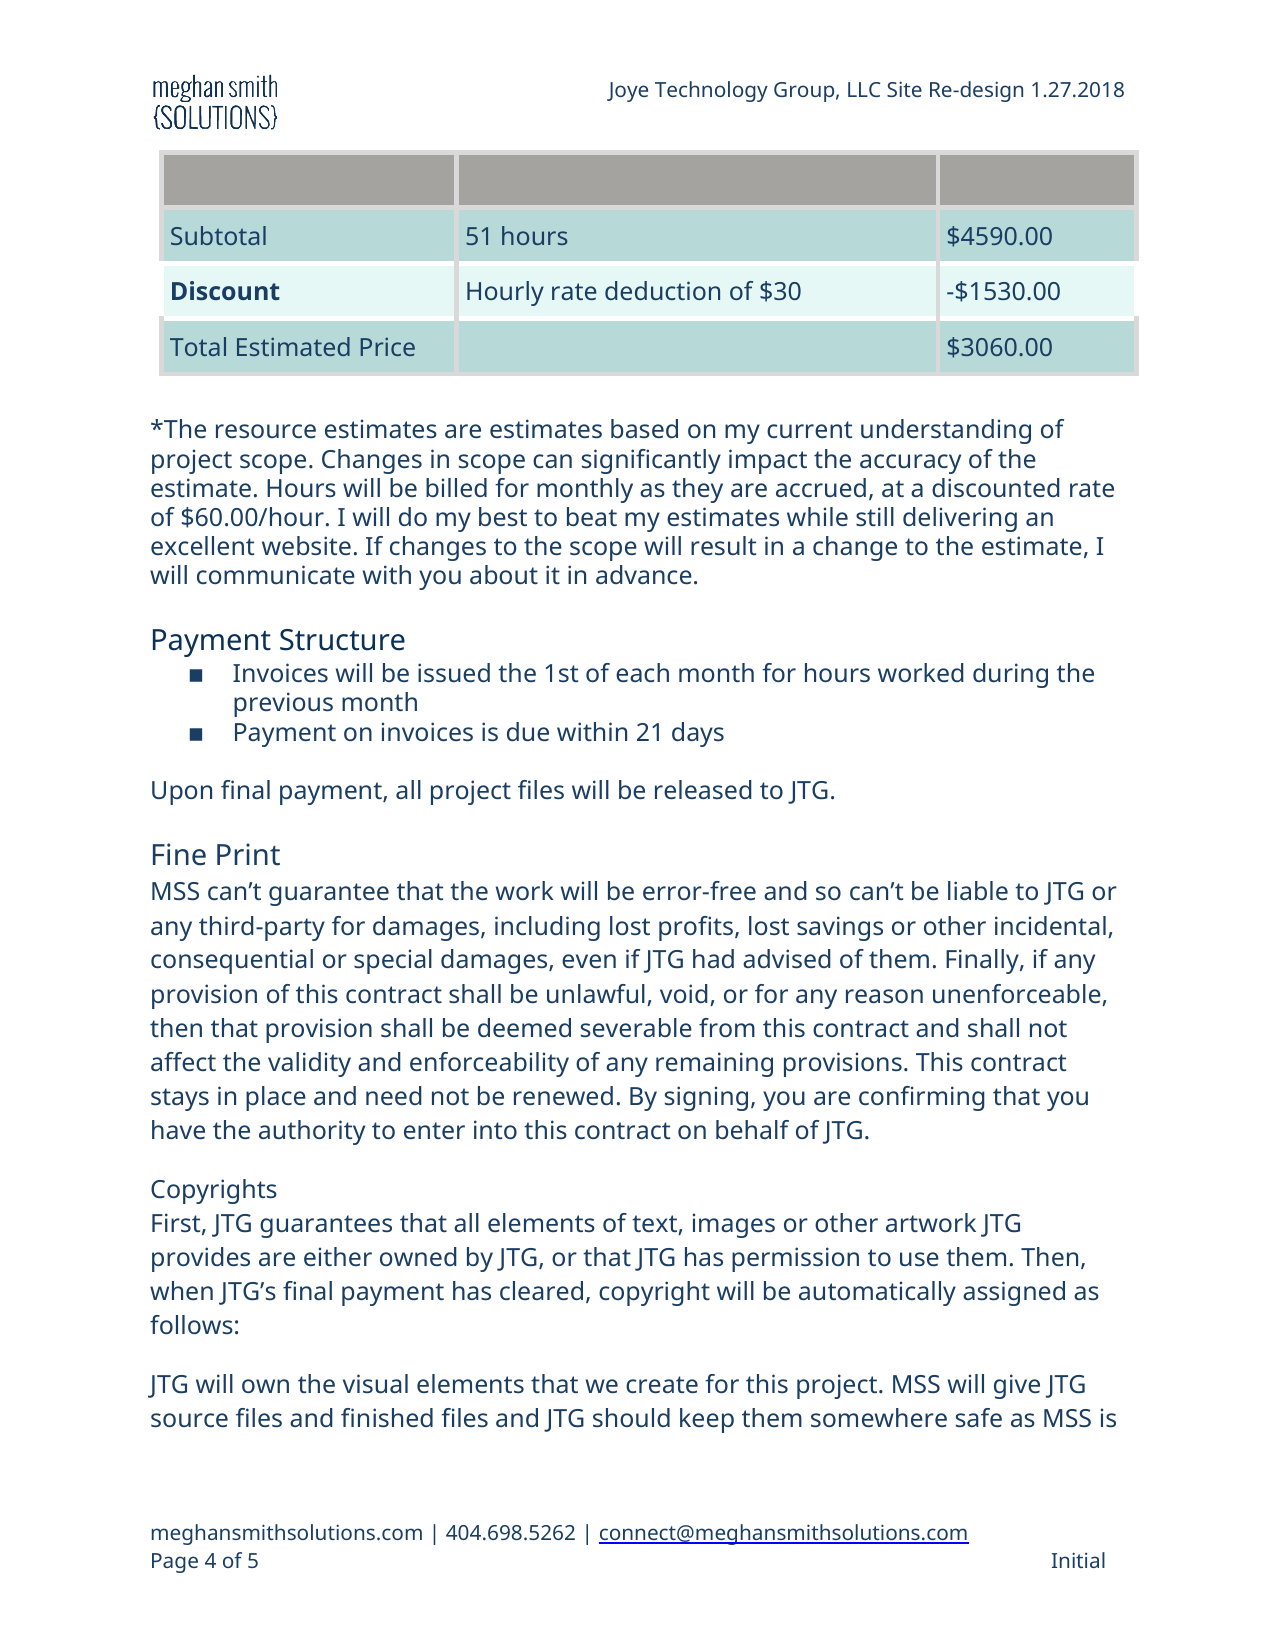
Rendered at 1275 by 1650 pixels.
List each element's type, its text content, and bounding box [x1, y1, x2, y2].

table_cell Total Estimated Price [164, 321, 454, 372]
table_cell [459, 321, 936, 372]
picture [154, 74, 281, 130]
text Upon final payment, all project files will be released to JTG. [150, 776, 1125, 805]
table_cell [459, 155, 936, 205]
table_cell Hourly rate deduction of $30 [459, 266, 936, 316]
table_cell Discount [164, 266, 454, 316]
table_cell [164, 155, 454, 205]
text Fine Print MSS can’t guarantee that the work will be error-free and so can’t be liable to JTG or any third-party for damages, including lost profits, lost savings or other incidental, consequential or special damages, even if JTG had advised of them. Finally, if any provision of this contract shall be unlawful, void, or for any reason unenforceable, then that provision shall be deemed severable from this contract and shall not affect the validity and enforceability of any remaining provisions. This contract stays in place and need not be renewed. By signing, you are confirming that you have the authority to enter into this contract on behalf of JTG. [150, 834, 1125, 1147]
table_cell [940, 155, 1134, 205]
table_cell $3060.00 [940, 321, 1134, 372]
text JTG will own the visual elements that we create for this project. MSS will give JTG source files and finished files and JTG should keep them somewhere safe as MSS is [150, 1367, 1125, 1435]
table_cell $4590.00 [940, 210, 1134, 261]
text *The resource estimates are estimates based on my current understanding of project scope. Changes in scope can significantly impact the accuracy of the estimate. Hours will be billed for monthly as they are accrued, at a discounted rate of $60.00/hour. I will do my best to beat my estimates while still delivering an excellent website. If changes to the scope will result in a change to the estimate, I will communicate with you about it in advance. [150, 416, 1125, 591]
table_cell 51 hours [459, 210, 936, 261]
table_cell Subtotal [164, 210, 454, 261]
list Invoices will be issued the 1st of each month for hours worked during the previous month [187, 659, 1125, 718]
text Copyrights First, JTG guarantees that all elements of text, images or other artwork JTG provides are either owned by JTG, or that JTG has permission to use them. Then, when JTG’s final payment has cleared, copyright will be automatically assigned as follows: [150, 1172, 1125, 1342]
table_cell -$1530.00 [940, 266, 1134, 316]
list Payment on invoices is due within 21 days [187, 718, 1125, 747]
text Payment Structure [150, 620, 1125, 659]
